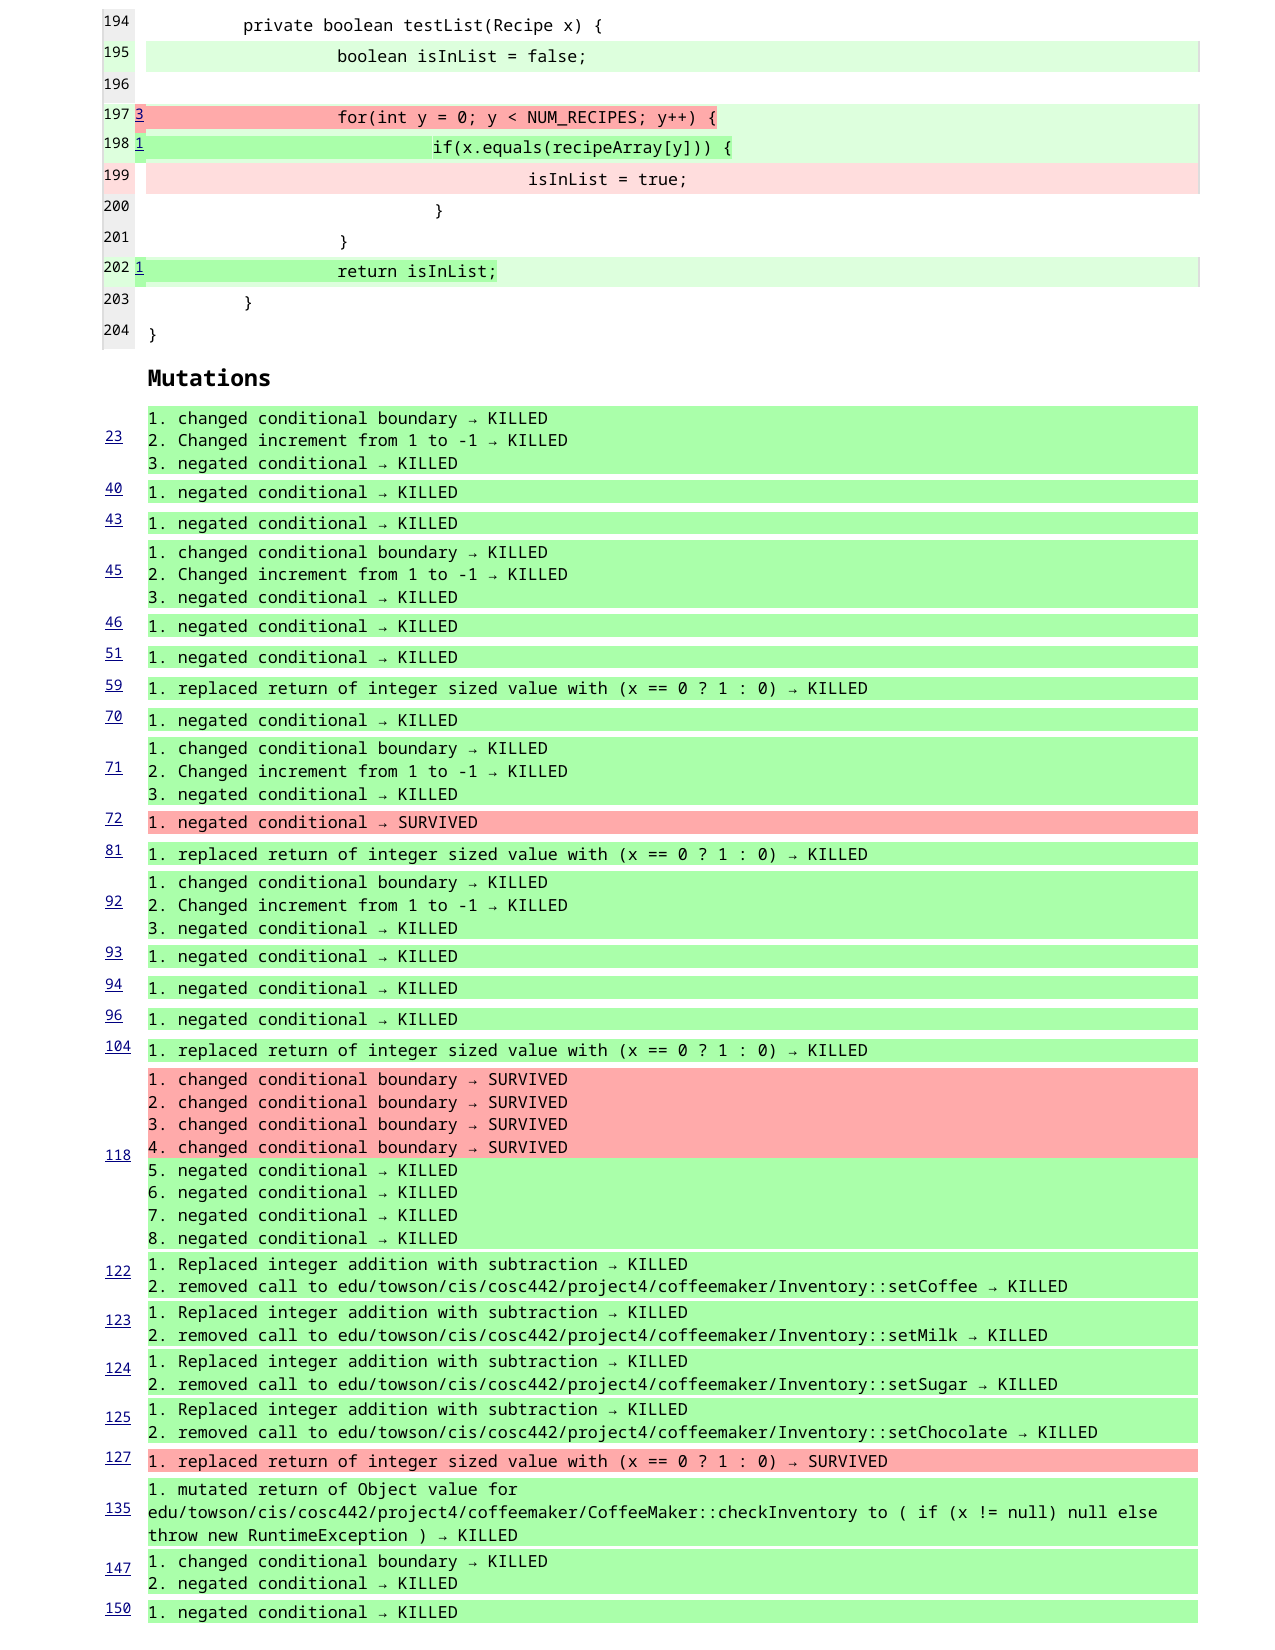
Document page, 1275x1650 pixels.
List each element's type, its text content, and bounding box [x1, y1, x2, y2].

table_cell 3 [135, 104, 146, 133]
table_cell 1. negated conditional → KILLED [146, 610, 1199, 641]
table_cell 201 [104, 226, 135, 257]
table_cell if(x.equals(recipeArray[y])) { [146, 133, 1198, 163]
table_cell 45 [103, 539, 135, 610]
table_cell return isInList; [146, 257, 1198, 287]
table_cell private boolean testList(Recipe x) { [146, 9, 1199, 41]
table_cell [135, 735, 146, 807]
table_cell [135, 72, 146, 103]
table_cell 23 [103, 405, 135, 476]
table_cell 40 [103, 476, 135, 507]
table_cell 1. negated conditional → KILLED [146, 1003, 1199, 1035]
table_cell [135, 9, 146, 41]
table_cell 1 [135, 133, 146, 163]
table_cell [135, 941, 146, 972]
table_cell [135, 1003, 146, 1035]
table_cell 197 [104, 104, 135, 133]
table_cell 202 [104, 257, 135, 287]
table_cell 135 [103, 1476, 135, 1548]
table_cell [135, 163, 146, 194]
table_cell [135, 972, 146, 1003]
table_cell [135, 287, 146, 318]
table_cell 1. negated conditional → KILLED [146, 641, 1199, 673]
table_cell [135, 194, 146, 226]
table_cell [135, 1035, 146, 1066]
table_cell [135, 1396, 146, 1445]
table_cell [135, 1476, 146, 1548]
table_cell } [146, 226, 1199, 257]
table_cell 1. replaced return of integer sized value with (x == 0 ? 1 : 0) → KILLED [146, 1035, 1199, 1066]
table_cell for(int y = 0; y < NUM_RECIPES; y++) { [146, 104, 1198, 133]
table_cell [135, 1348, 146, 1396]
table_cell 203 [104, 287, 135, 318]
table_cell 127 [103, 1445, 135, 1476]
table_cell 194 [104, 9, 135, 41]
table_cell 1. negated conditional → KILLED [146, 476, 1199, 507]
table_cell 1. replaced return of integer sized value with (x == 0 ? 1 : 0) → KILLED [146, 838, 1199, 869]
table_cell [135, 704, 146, 735]
table_cell [135, 1251, 146, 1299]
table_cell 81 [103, 838, 135, 869]
table_cell 199 [104, 163, 135, 194]
table_cell 93 [103, 941, 135, 972]
table_cell 51 [103, 641, 135, 673]
table_cell [135, 41, 146, 72]
table_cell 96 [103, 1003, 135, 1035]
table_cell 94 [103, 972, 135, 1003]
table_cell 1. negated conditional → KILLED [146, 704, 1199, 735]
table_cell 124 [103, 1348, 135, 1396]
table_cell [135, 610, 146, 641]
table_cell } [146, 318, 1199, 349]
table_cell 1 [135, 257, 146, 287]
table_cell 1. negated conditional → KILLED [146, 508, 1199, 539]
table_cell [135, 673, 146, 704]
table_cell 1. replaced return of integer sized value with (x == 0 ? 1 : 0) → SURVIVED [146, 1445, 1199, 1476]
table_cell [135, 1445, 146, 1476]
table_cell [146, 72, 1199, 103]
table_cell 72 [103, 807, 135, 838]
table_cell } [146, 194, 1199, 226]
table_cell 204 [104, 318, 135, 349]
table_cell Mutations [146, 350, 1199, 405]
table_cell 92 [103, 869, 135, 941]
table_cell 196 [104, 72, 135, 103]
table_cell 1. negated conditional → KILLED [146, 941, 1199, 972]
table_cell 1. negated conditional → KILLED [146, 972, 1199, 1003]
table_cell [135, 476, 146, 507]
table_cell 59 [103, 673, 135, 704]
table_cell 200 [104, 194, 135, 226]
table_cell [135, 1066, 146, 1251]
table_cell 198 [104, 133, 135, 163]
table_cell [135, 508, 146, 539]
table_cell 43 [103, 508, 135, 539]
table_cell [135, 869, 146, 941]
table_cell [135, 226, 146, 257]
table_cell 122 [103, 1251, 135, 1299]
table_cell 147 [103, 1548, 135, 1596]
table_cell [135, 318, 146, 349]
table_cell 125 [103, 1396, 135, 1445]
table_cell 150 [103, 1596, 135, 1627]
table_cell 104 [103, 1035, 135, 1066]
table_cell [135, 641, 146, 673]
table_cell [103, 350, 135, 405]
table_cell 123 [103, 1299, 135, 1348]
table_cell } [146, 287, 1199, 318]
table_cell [135, 838, 146, 869]
table_cell 70 [103, 704, 135, 735]
table_cell boolean isInList = false; [146, 41, 1198, 72]
table_cell [135, 1596, 146, 1627]
table_cell [135, 807, 146, 838]
table_cell 71 [103, 735, 135, 807]
table_cell 1. negated conditional → KILLED [146, 1596, 1199, 1627]
table_cell [135, 1299, 146, 1348]
table_cell [135, 350, 146, 405]
table_cell [135, 539, 146, 610]
table_cell isInList = true; [146, 163, 1198, 194]
table_cell 195 [104, 41, 135, 72]
table_cell [135, 1548, 146, 1596]
table_cell 46 [103, 610, 135, 641]
table_cell 118 [103, 1066, 135, 1251]
table_cell 1. negated conditional → SURVIVED [146, 807, 1199, 838]
table_cell 1. replaced return of integer sized value with (x == 0 ? 1 : 0) → KILLED [146, 673, 1199, 704]
table_cell [135, 405, 146, 476]
